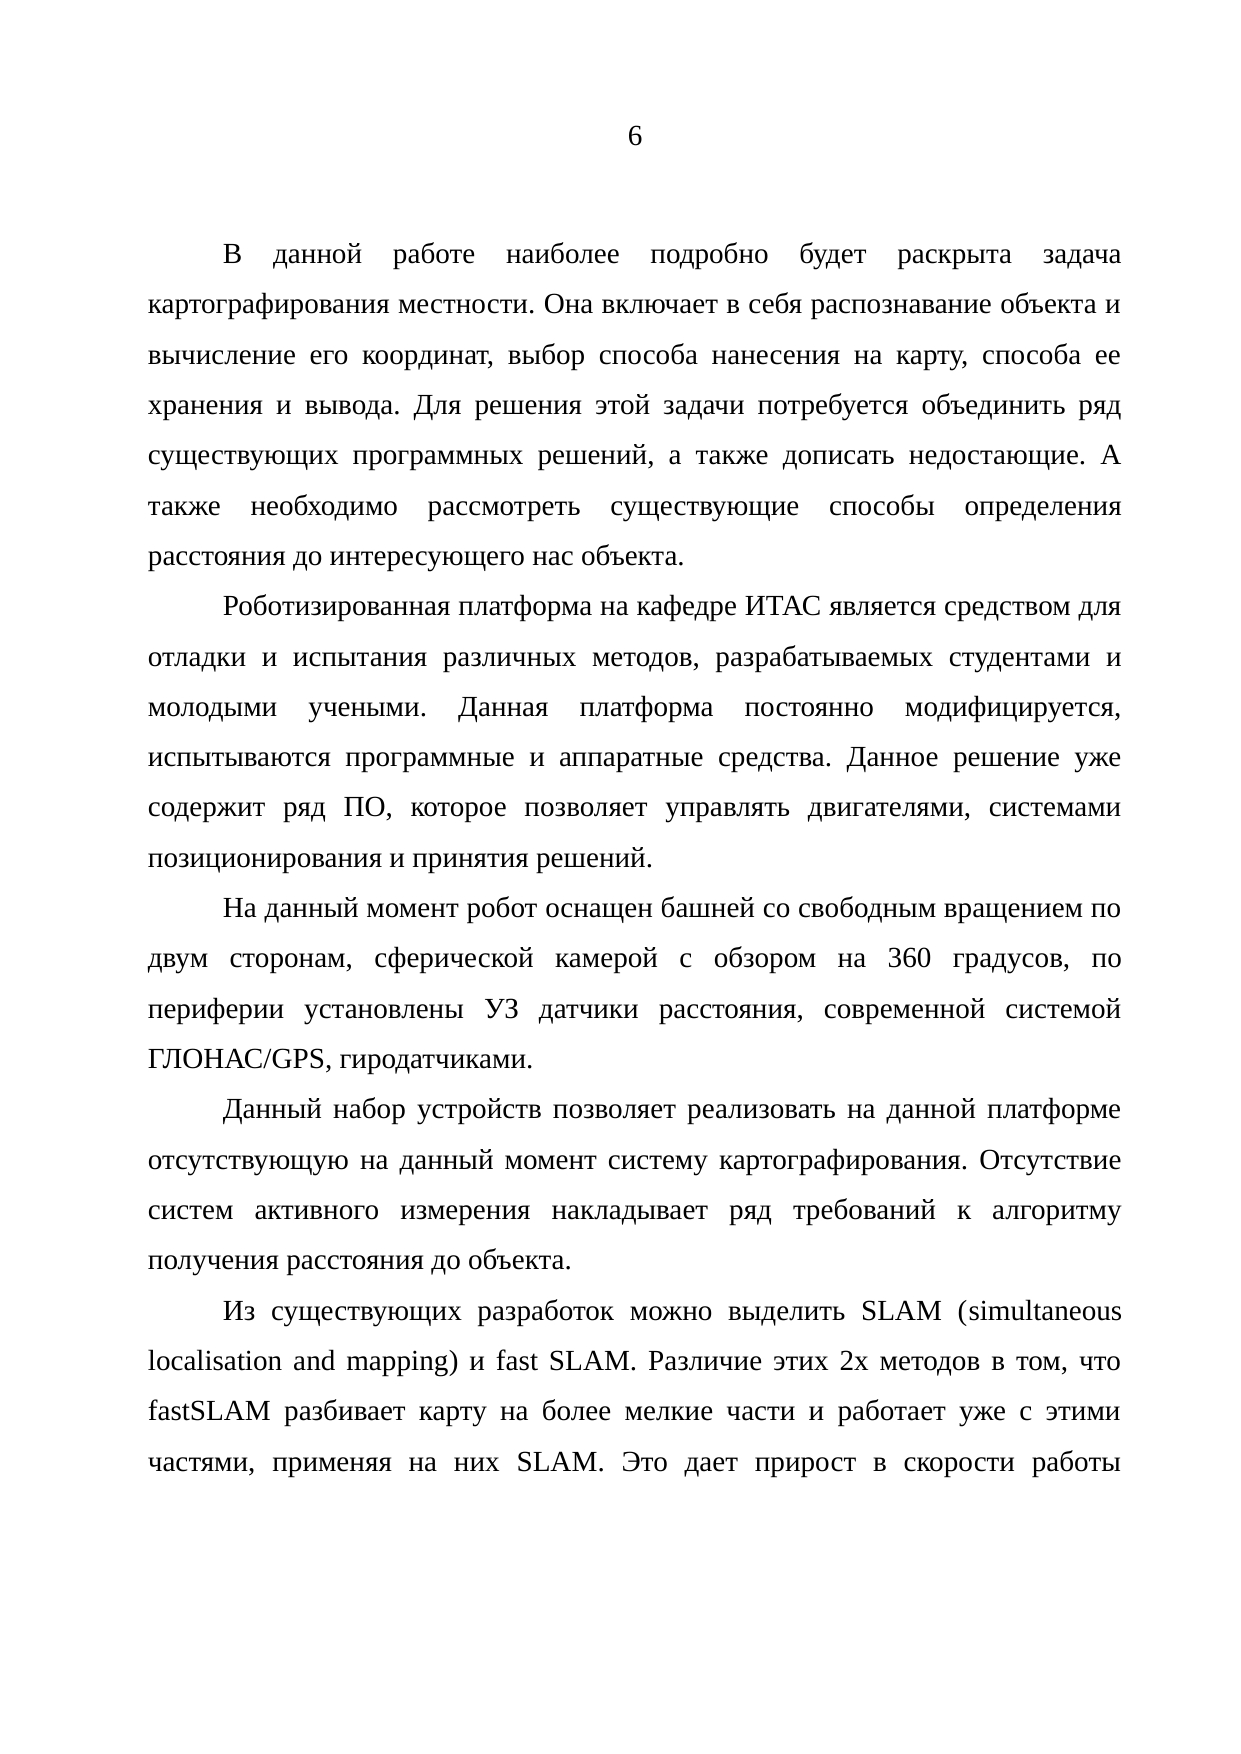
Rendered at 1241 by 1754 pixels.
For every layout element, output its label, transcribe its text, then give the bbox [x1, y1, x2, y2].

text В данной работе наиболее подробно будет раскрыта задача картографирования местности. Она включает в себя распознавание объекта и вычисление его координат, выбор способа нанесения на карту, способа ее хранения и вывода. Для решения этой задачи потребуется объединить ряд существующих программных решений, а также дописать недостающие. А также необходимо рассмотреть существующие способы определения расстояния до интересующего нас объекта. [148, 236, 1122, 572]
text Роботизированная платформа на кафедре ИТАС является средством для отладки и испытания различных методов, разрабатываемых студентами и молодыми учеными. Данная платформа постоянно модифицируется, испытываются программные и аппаратные средства. Данное решение уже содержит ряд ПО, которое позволяет управлять двигателями, системами позиционирования и принятия решений. [148, 588, 1122, 873]
text Данный набор устройств позволяет реализовать на данной платформе отсутствующую на данный момент систему картографирования. Отсутствие систем активного измерения накладывает ряд требований к алгоритму получения расстояния до объекта. [148, 1091, 1122, 1276]
text Из существующих разработок можно выделить SLAM (simultaneous localisation and mapping) и fast SLAM. Различие этих 2х методов в том, что fastSLAM разбивает карту на более мелкие части и работает уже с этими частями, применяя на них SLAM. Это дает прирост в скорости работы [148, 1293, 1122, 1477]
text На данный момент робот оснащен башней со свободным вращением по двум сторонам, сферической камерой с обзором на 360 градусов, по периферии установлены УЗ датчики расстояния, современной системой ГЛОНАС/GPS, гиродатчиками. [148, 890, 1122, 1075]
